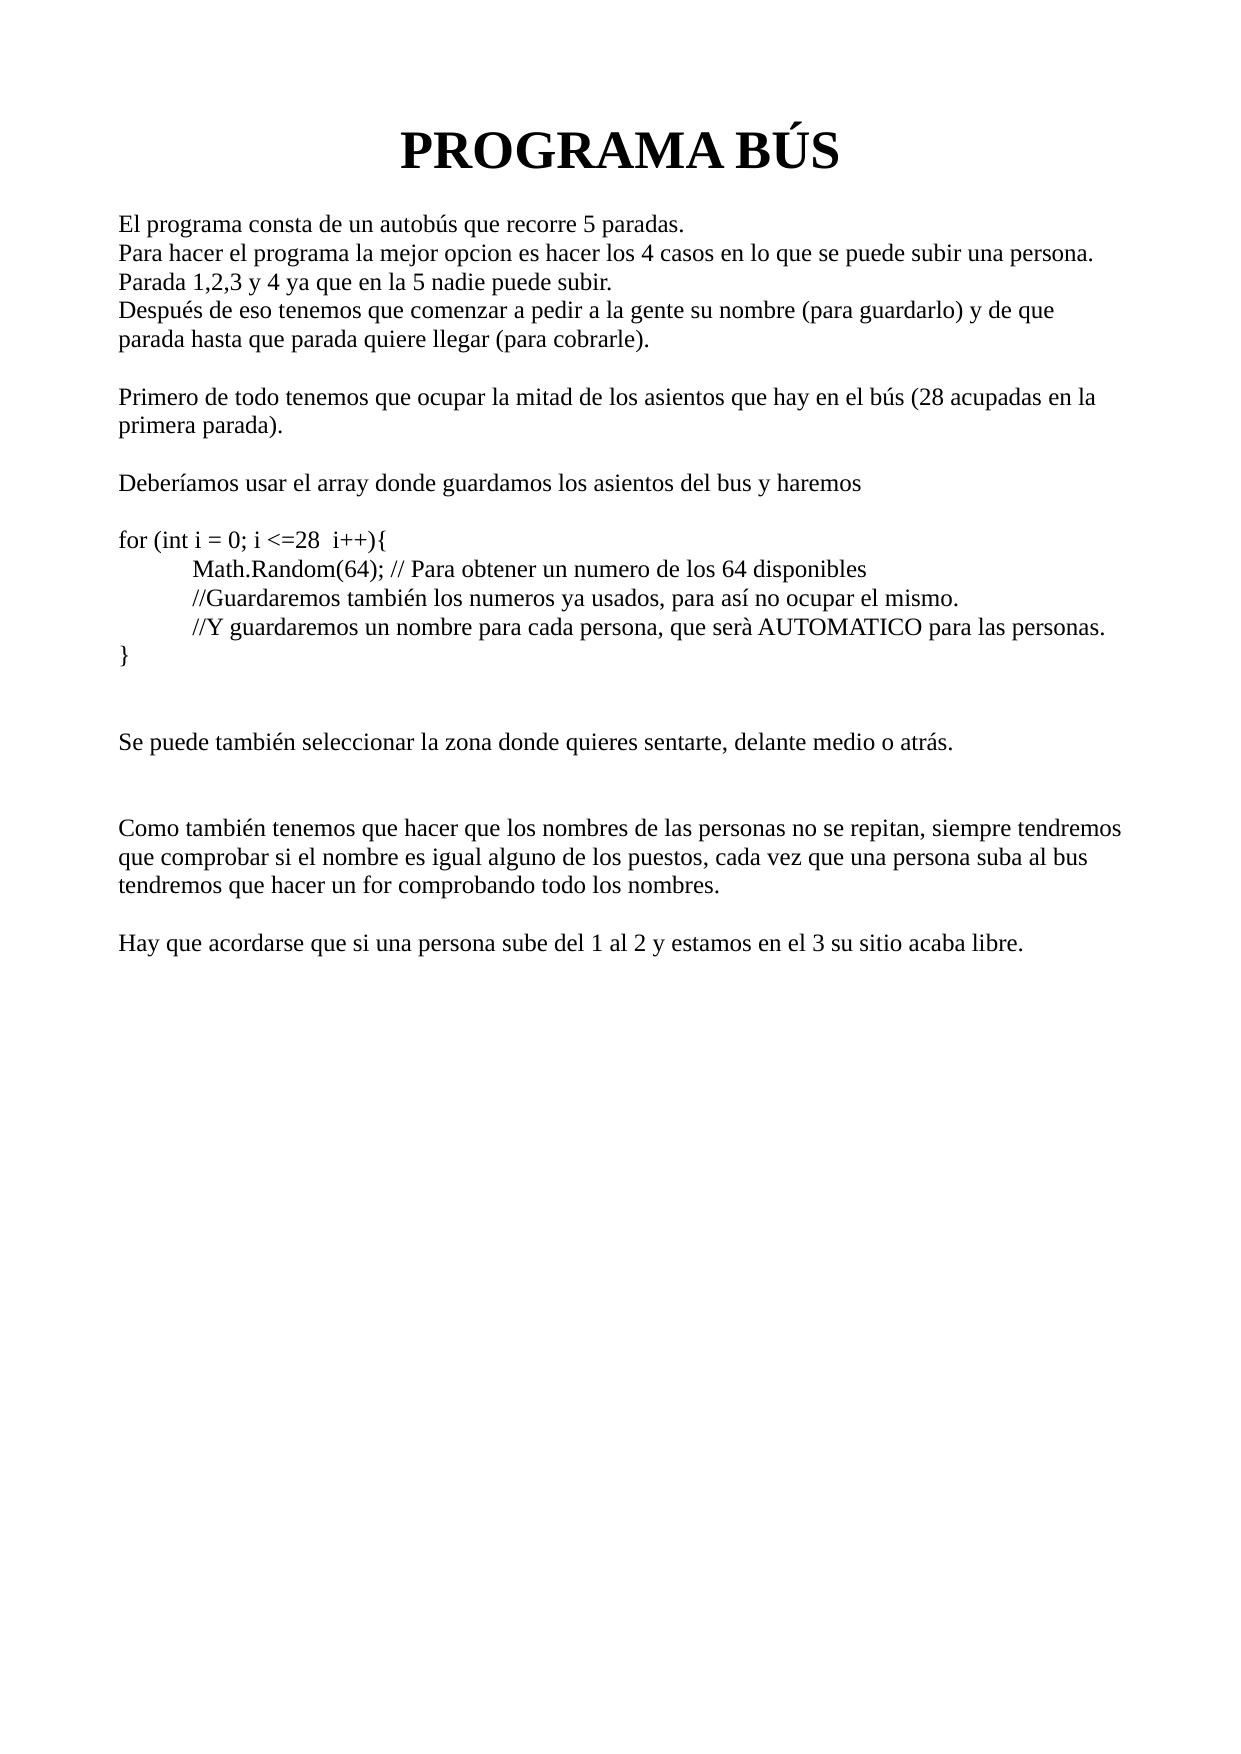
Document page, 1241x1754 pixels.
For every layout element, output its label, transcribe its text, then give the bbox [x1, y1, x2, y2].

text Para hacer el programa la mejor opcion es hacer los 4 casos en lo que se puede subir una persona. [118, 238, 1122, 267]
text Después de eso tenemos que comenzar a pedir a la gente su nombre (para guardarlo) y de que parada hasta que parada quiere llegar (para cobrarle). [118, 295, 1122, 353]
text Como también tenemos que hacer que los nombres de las personas no se repitan, siempre tendremos que comprobar si el nombre es igual alguno de los puestos, cada vez que una persona suba al bus tendremos que hacer un for comprobando todo los nombres. [118, 813, 1122, 899]
text Parada 1,2,3 y 4 ya que en la 5 nadie puede subir. [118, 267, 1122, 295]
text } [118, 640, 1122, 669]
text Se puede también seleccionar la zona donde quieres sentarte, delante medio o atrás. [118, 727, 1122, 755]
text Hay que acordarse que si una persona sube del 1 al 2 y estamos en el 3 su sitio acaba libre. [118, 928, 1122, 957]
text Deberíamos usar el array donde guardamos los asientos del bus y haremos [118, 468, 1122, 497]
text PROGRAMA BÚS [118, 118, 1122, 180]
text for (int i = 0; i <=28 i++){ [118, 525, 1122, 554]
text //Y guardaremos un nombre para cada persona, que serà AUTOMATICO para las personas. [118, 612, 1122, 640]
text //Guardaremos también los numeros ya usados, para así no ocupar el mismo. [118, 583, 1122, 612]
text Primero de todo tenemos que ocupar la mitad de los asientos que hay en el bús (28 acupadas en la primera parada). [118, 382, 1122, 439]
text El programa consta de un autobús que recorre 5 paradas. [118, 209, 1122, 238]
text Math.Random(64); // Para obtener un numero de los 64 disponibles [118, 554, 1122, 583]
